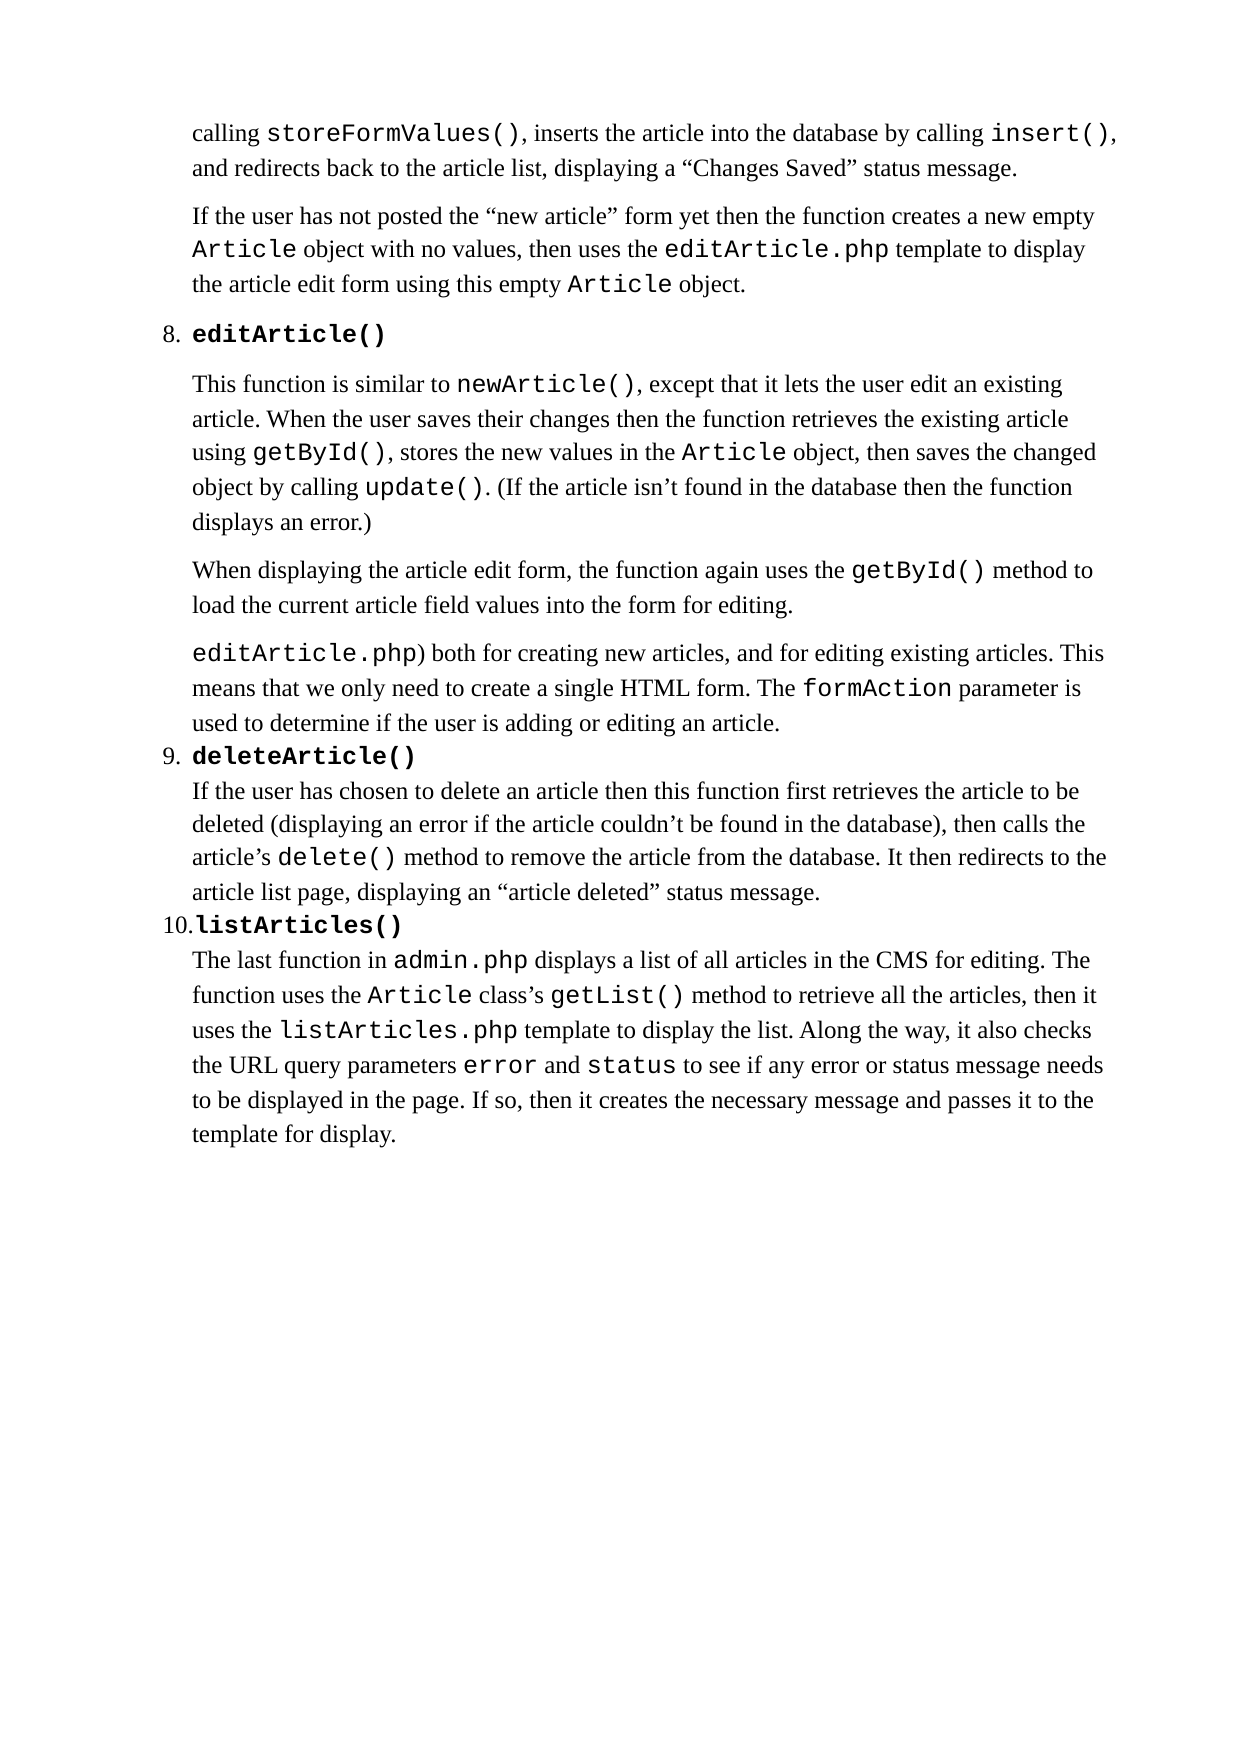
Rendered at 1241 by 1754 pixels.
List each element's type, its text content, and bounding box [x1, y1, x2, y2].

list calling storeFormValues(), inserts the article into the database by calling insert(), and redirects back to the article list, displaying a “Changes Saved” status message. [162, 118, 1122, 182]
list editArticle.php) both for creating new articles, and for editing existing articles. This means that we only need to create a single HTML form. The formAction parameter is used to determine if the user is adding or editing an article. [162, 638, 1122, 737]
list If the user has not posted the “new article” form yet then the function creates a new empty Article object with no values, then uses the editArticle.php template to display the article edit form using this empty Article object. [162, 201, 1122, 300]
list editArticle() [162, 319, 1122, 350]
list This function is similar to newArticle(), except that it lets the user edit an existing article. When the user saves their changes then the function retrieves the existing article using getById(), stores the new values in the Article object, then saves the changed object by calling update(). (If the article isn’t found in the database then the function displays an error.) [162, 369, 1122, 536]
list listArticles() The last function in admin.php displays a list of all articles in the CMS for editing. The function uses the Article class’s getList() method to retrieve all the articles, then it uses the listArticles.php template to display the list. Along the way, it also checks the URL query parameters error and status to see if any error or status message needs to be displayed in the page. If so, then it creates the necessary message and passes it to the template for display. [162, 910, 1122, 1147]
list deleteArticle() If the user has chosen to delete an article then this function first retrieves the article to be deleted (displaying an error if the article couldn’t be found in the database), then calls the article’s delete() method to remove the article from the database. It then redirects to the article list page, displaying an “article deleted” status message. [162, 741, 1122, 906]
list When displaying the article edit form, the function again uses the getById() method to load the current article field values into the form for editing. [162, 555, 1122, 619]
